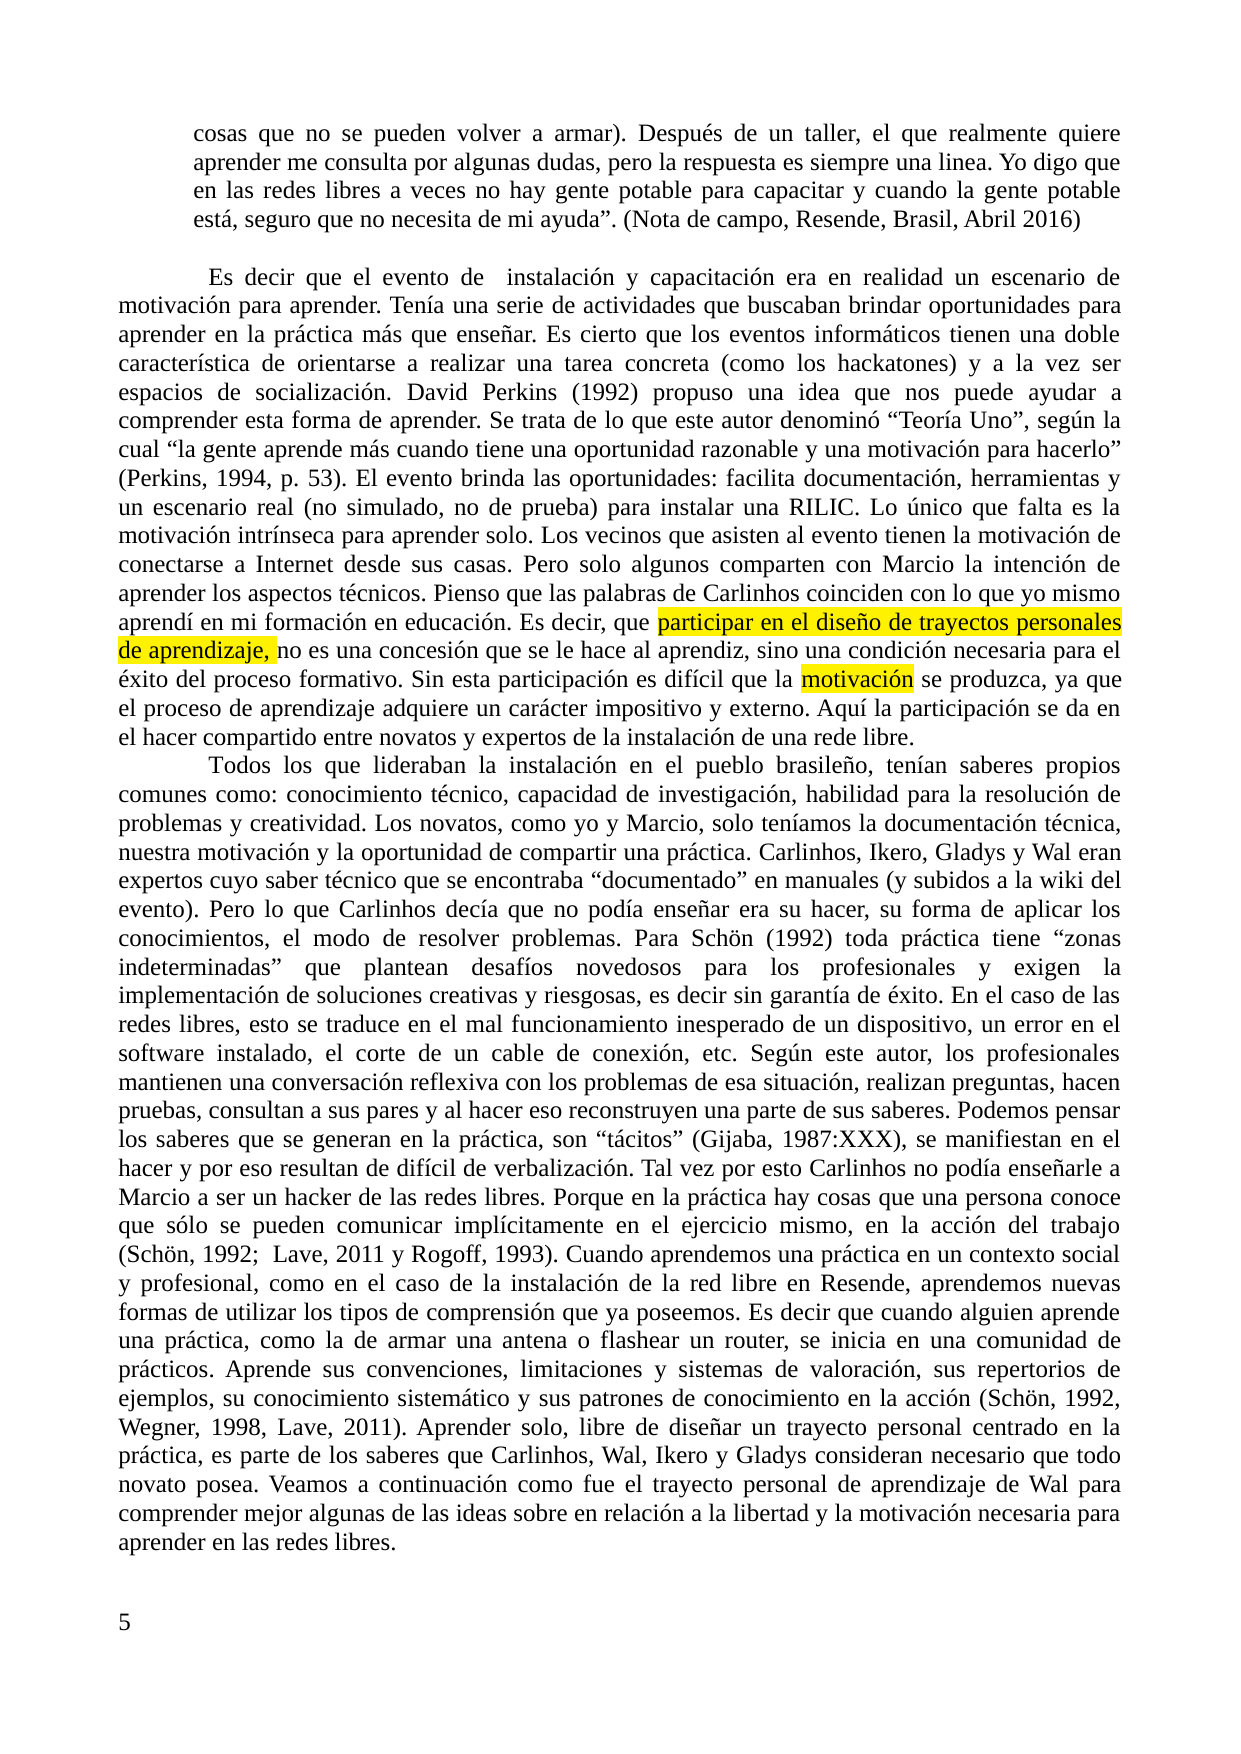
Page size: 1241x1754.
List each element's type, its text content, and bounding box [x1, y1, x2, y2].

text Todos los que lideraban la instalación en el pueblo brasileño, tenían saberes propios comunes como: conocimiento técnico, capacidad de investigación, habilidad para la resolución de problemas y creatividad. Los novatos, como yo y Marcio, solo teníamos la documentación técnica, nuestra motivación y la oportunidad de compartir una práctica. Carlinhos, Ikero, Gladys y Wal eran expertos cuyo saber técnico que se encontraba “documentado” en manuales (y subidos a la wiki del evento). Pero lo que Carlinhos decía que no podía enseñar era su hacer, su forma de aplicar los conocimientos, el modo de resolver problemas. Para Schön (1992) toda práctica tiene “zonas indeterminadas” que plantean desafíos novedosos para los profesionales y exigen la implementación de soluciones creativas y riesgosas, es decir sin garantía de éxito. En el caso de las redes libres, esto se traduce en el mal funcionamiento inesperado de un dispositivo, un error en el software instalado, el corte de un cable de conexión, etc. Según este autor, los profesionales mantienen una conversación reflexiva con los problemas de esa situación, realizan preguntas, hacen pruebas, consultan a sus pares y al hacer eso reconstruyen una parte de sus saberes. Podemos pensar los saberes que se generan en la práctica, son “tácitos” (Gijaba, 1987:XXX), se manifiestan en el hacer y por eso resultan de difícil de verbalización. Tal vez por esto Carlinhos no podía enseñarle a Marcio a ser un hacker de las redes libres. Porque en la práctica hay cosas que una persona conoce que sólo se pueden comunicar implícitamente en el ejercicio mismo, en la acción del trabajo (Schön, 1992; Lave, 2011 y Rogoff, 1993). Cuando aprendemos una práctica en un contexto social y profesional, como en el caso de la instalación de la red libre en Resende, aprendemos nuevas formas de utilizar los tipos de comprensión que ya poseemos. Es decir que cuando alguien aprende una práctica, como la de armar una antena o flashear un router, se inicia en una comunidad de prácticos. Aprende sus convenciones, limitaciones y sistemas de valoración, sus repertorios de ejemplos, su conocimiento sistemático y sus patrones de conocimiento en la acción (Schön, 1992, Wegner, 1998, Lave, 2011). Aprender solo, libre de diseñar un trayecto personal centrado en la práctica, es parte de los saberes que Carlinhos, Wal, Ikero y Gladys consideran necesario que todo novato posea. Veamos a continuación como fue el trayecto personal de aprendizaje de Wal para comprender mejor algunas de las ideas sobre en relación a la libertad y la motivación necesaria para aprender en las redes libres. [118, 751, 1122, 1556]
text cosas que no se pueden volver a armar). Después de un taller, el que realmente quiere aprender me consulta por algunas dudas, pero la respuesta es siempre una linea. Yo digo que en las redes libres a veces no hay gente potable para capacitar y cuando la gente potable está, seguro que no necesita de mi ayuda”. (Nota de campo, Resende, Brasil, Abril 2016) [193, 118, 1122, 233]
text Es decir que el evento de instalación y capacitación era en realidad un escenario de motivación para aprender. Tenía una serie de actividades que buscaban brindar oportunidades para aprender en la práctica más que enseñar. Es cierto que los eventos informáticos tienen una doble característica de orientarse a realizar una tarea concreta (como los hackatones) y a la vez ser espacios de socialización. David Perkins (1992) propuso una idea que nos puede ayudar a comprender esta forma de aprender. Se trata de lo que este autor denominó “Teoría Uno”, según la cual “la gente aprende más cuando tiene una oportunidad razonable y una motivación para hacerlo” (Perkins, 1994, p. 53). El evento brinda las oportunidades: facilita documentación, herramientas y un escenario real (no simulado, no de prueba) para instalar una RILIC. Lo único que falta es la motivación intrínseca para aprender solo. Los vecinos que asisten al evento tienen la motivación de conectarse a Internet desde sus casas. Pero solo algunos comparten con Marcio la intención de aprender los aspectos técnicos. Pienso que las palabras de Carlinhos coinciden con lo que yo mismo aprendí en mi formación en educación. Es decir, que participar en el diseño de trayectos personales de aprendizaje, no es una concesión que se le hace al aprendiz, sino una condición necesaria para el éxito del proceso formativo. Sin esta participación es difícil que la motivación se produzca, ya que el proceso de aprendizaje adquiere un carácter impositivo y externo. Aquí la participación se da en el hacer compartido entre novatos y expertos de la instalación de una rede libre. [118, 262, 1122, 751]
